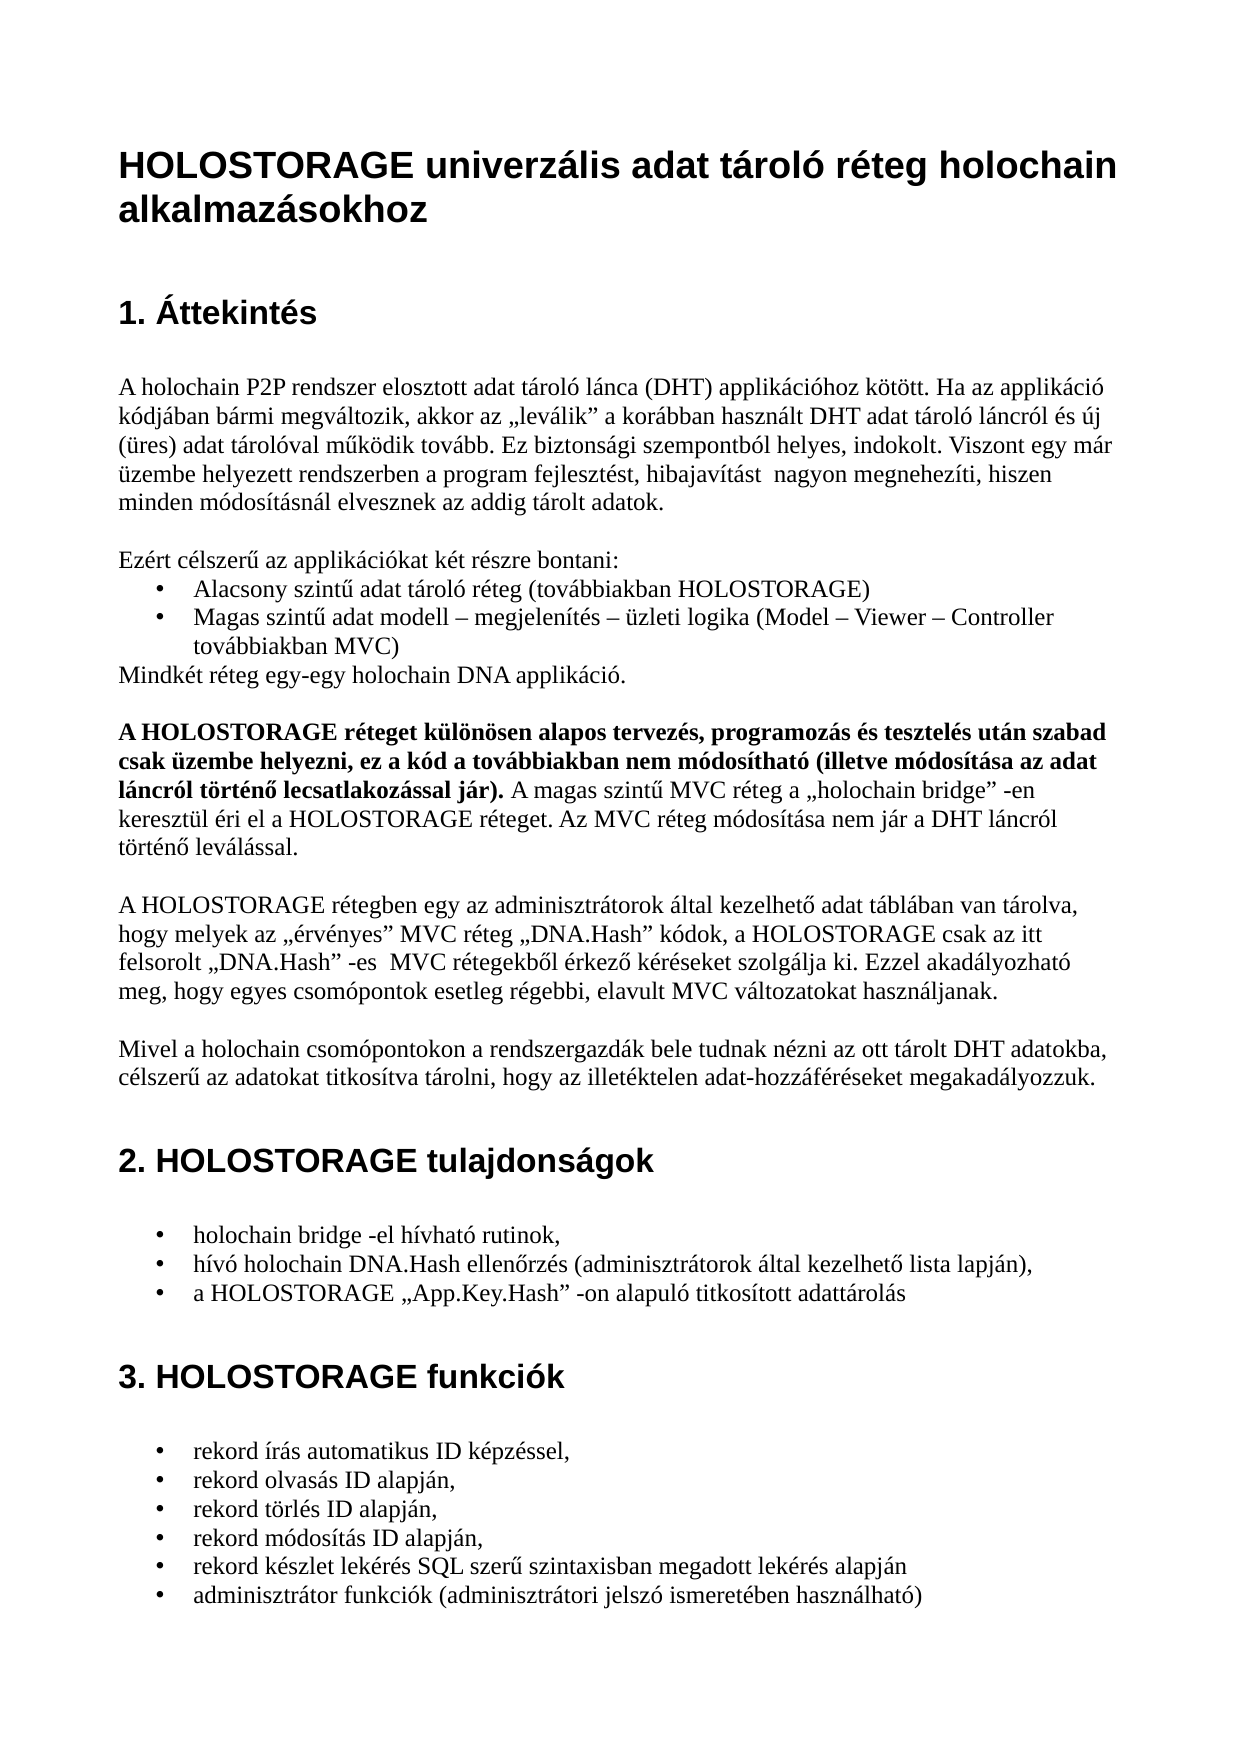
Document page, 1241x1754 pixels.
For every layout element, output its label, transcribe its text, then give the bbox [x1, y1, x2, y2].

subtitle 3. HOLOSTORAGE funkciók [118, 1356, 1122, 1395]
subtitle 2. HOLOSTORAGE tulajdonságok [118, 1141, 1122, 1179]
list holochain bridge -el hívható rutinok, [156, 1221, 1122, 1249]
list rekord módosítás ID alapján, [156, 1523, 1122, 1551]
list adminisztrátor funkciók (adminisztrátori jelszó ismeretében használható) [156, 1580, 1122, 1609]
list Alacsony szintű adat tároló réteg (továbbiakban HOLOSTORAGE) [156, 574, 1122, 602]
list Magas szintű adat modell – megjelenítés – üzleti logika (Model – Viewer – Controller továbbiakban MVC) [156, 602, 1122, 660]
text A HOLOSTORAGE rétegben egy az adminisztrátorok által kezelhető adat táblában van tárolva, hogy melyek az „érvényes” MVC réteg „DNA.Hash” kódok, a HOLOSTORAGE csak az itt felsorolt „DNA.Hash” -es MVC rétegekből érkező kéréseket szolgálja ki. Ezzel akadályozható meg, hogy egyes csomópontok esetleg régebbi, elavult MVC változatokat használjanak. [118, 890, 1122, 1005]
text Mindkét réteg egy-egy holochain DNA applikáció. [118, 660, 1122, 689]
list hívó holochain DNA.Hash ellenőrzés (adminisztrátorok által kezelhető lista lapján), [156, 1249, 1122, 1278]
text A holochain P2P rendszer elosztott adat tároló lánca (DHT) applikációhoz kötött. Ha az applikáció kódjában bármi megváltozik, akkor az „leválik” a korábban használt DHT adat tároló láncról és új (üres) adat tárolóval működik tovább. Ez biztonsági szempontból helyes, indokolt. Viszont egy már üzembe helyezett rendszerben a program fejlesztést, hibajavítást nagyon megnehezíti, hiszen minden módosításnál elvesznek az addig tárolt adatok. [118, 372, 1122, 516]
subtitle 1. Áttekintés [118, 292, 1122, 331]
list rekord törlés ID alapján, [156, 1494, 1122, 1523]
list a HOLOSTORAGE „App.Key.Hash” -on alapuló titkosított adattárolás [156, 1278, 1122, 1307]
text Mivel a holochain csomópontokon a rendszergazdák bele tudnak nézni az ott tárolt DHT adatokba, célszerű az adatokat titkosítva tárolni, hogy az illetéktelen adat-hozzáféréseket megakadályozzuk. [118, 1034, 1122, 1091]
text A HOLOSTORAGE réteget különösen alapos tervezés, programozás és tesztelés után szabad csak üzembe helyezni, ez a kód a továbbiakban nem módosítható (illetve módosítása az adat láncról történő lecsatlakozással jár). A magas szintű MVC réteg a „holochain bridge” -en keresztül éri el a HOLOSTORAGE réteget. Az MVC réteg módosítása nem jár a DHT láncról történő leválással. [118, 717, 1122, 861]
list rekord készlet lekérés SQL szerű szintaxisban megadott lekérés alapján [156, 1551, 1122, 1580]
subtitle HOLOSTORAGE univerzális adat tároló réteg holochain alkalmazásokhoz [118, 143, 1122, 230]
list rekord olvasás ID alapján, [156, 1465, 1122, 1494]
text Ezért célszerű az applikációkat két részre bontani: [118, 545, 1122, 574]
list rekord írás automatikus ID képzéssel, [156, 1436, 1122, 1465]
